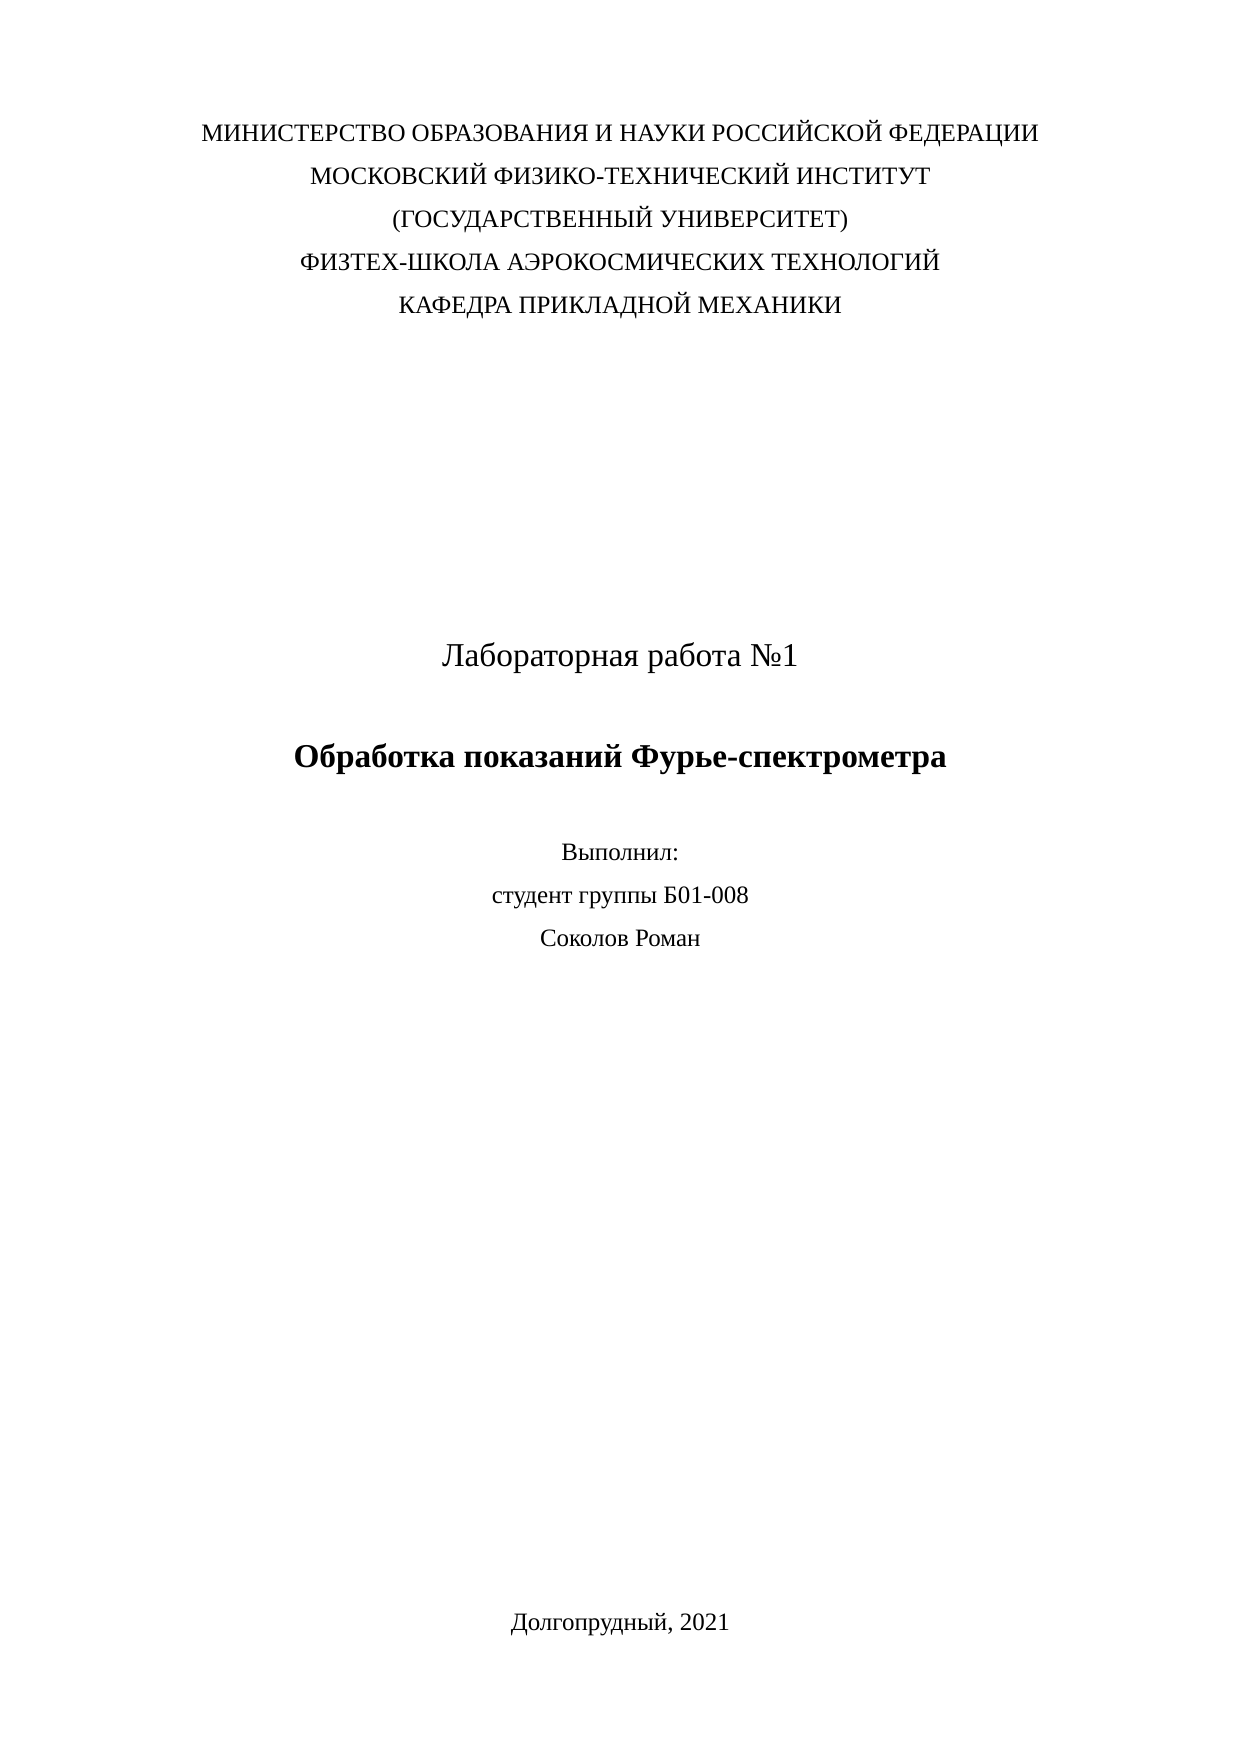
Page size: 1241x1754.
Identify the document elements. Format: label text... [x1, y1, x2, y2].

text МИНИСТЕРСТВО ОБРАЗОВАНИЯ И НАУКИ РОССИЙСКОЙ ФЕДЕРАЦИИ МОСКОВСКИЙ ФИЗИКО-ТЕХНИЧЕСКИЙ ИНСТИТУТ [118, 118, 1122, 190]
text КАФЕДРА ПРИКЛАДНОЙ МЕХАНИКИ [118, 291, 1122, 319]
text Соколов Роман [118, 923, 1122, 952]
text (ГОСУДАРСТВЕННЫЙ УНИВЕРСИТЕТ) [118, 204, 1122, 233]
text Лабораторная работа №1 [118, 636, 1122, 674]
text Выполнил: [118, 837, 1122, 866]
text студент группы Б01-008 [118, 880, 1122, 909]
text ФИЗТЕХ-ШКОЛА АЭРОКОСМИЧЕСКИХ ТЕХНОЛОГИЙ [118, 247, 1122, 276]
text Обработка показаний Фурье-спектрометра [118, 736, 1122, 774]
